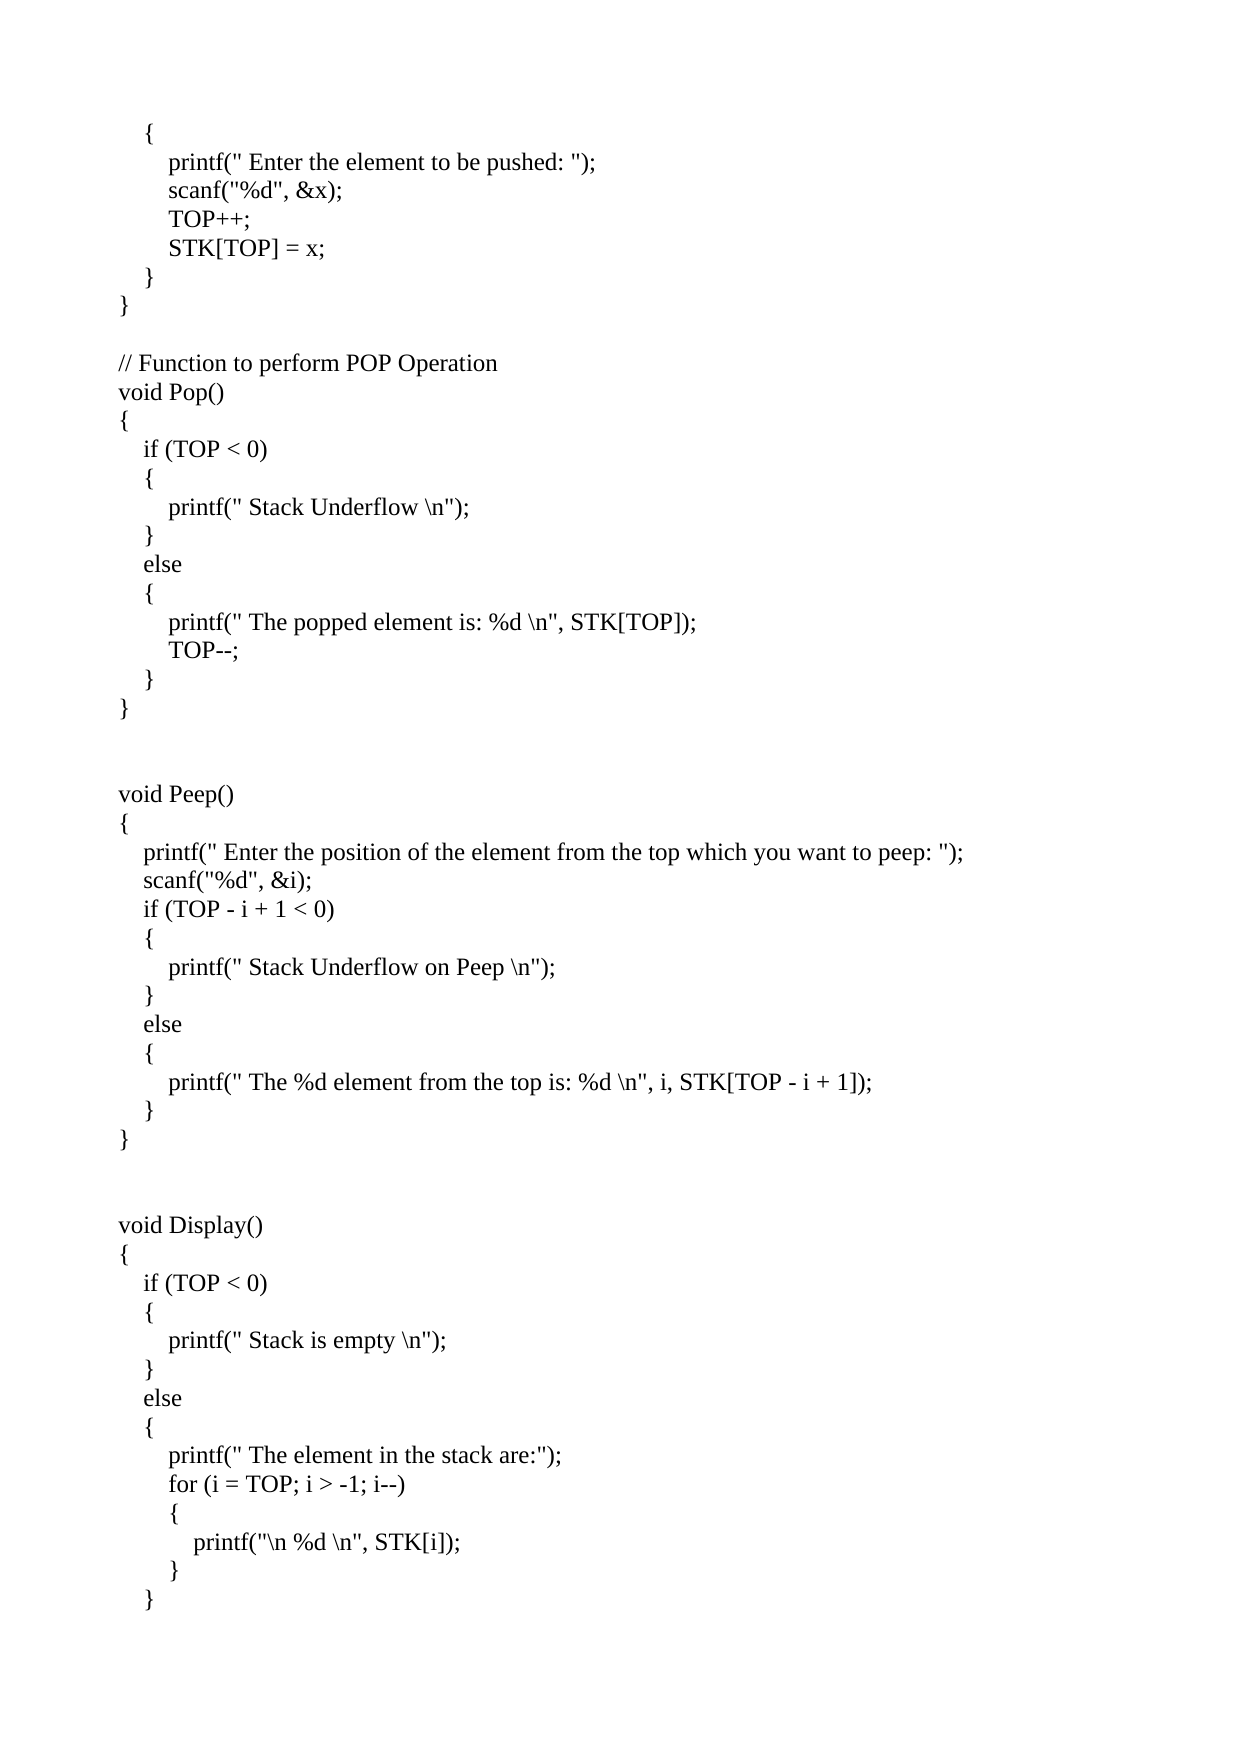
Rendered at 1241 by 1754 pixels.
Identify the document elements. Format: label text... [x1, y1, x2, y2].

text } [118, 664, 1122, 693]
text } [118, 291, 1122, 319]
text // Function to perform POP Operation [118, 348, 1122, 377]
text printf(" The element in the stack are:"); [118, 1441, 1122, 1469]
text { [118, 1412, 1122, 1441]
text printf("\n %d \n", STK[i]); [118, 1527, 1122, 1556]
text } [118, 262, 1122, 291]
text { [118, 1297, 1122, 1326]
text if (TOP < 0) [118, 434, 1122, 463]
text printf(" Enter the element to be pushed: "); [118, 147, 1122, 176]
text void Display() [118, 1211, 1122, 1239]
text { [118, 463, 1122, 492]
text printf(" Stack is empty \n"); [118, 1326, 1122, 1354]
text { [118, 1038, 1122, 1067]
text { [118, 1498, 1122, 1527]
text TOP++; [118, 204, 1122, 233]
text { [118, 118, 1122, 147]
text { [118, 923, 1122, 952]
text void Pop() [118, 377, 1122, 406]
text } [118, 981, 1122, 1009]
text TOP--; [118, 636, 1122, 664]
text } [118, 1354, 1122, 1383]
text else [118, 1383, 1122, 1412]
text printf(" Stack Underflow on Peep \n"); [118, 952, 1122, 981]
text } [118, 1556, 1122, 1584]
text printf(" Enter the position of the element from the top which you want to peep: "); [118, 837, 1122, 866]
text { [118, 808, 1122, 837]
text for (i = TOP; i > -1; i--) [118, 1469, 1122, 1498]
text scanf("%d", &x); [118, 176, 1122, 204]
text else [118, 549, 1122, 578]
text { [118, 578, 1122, 607]
text void Peep() [118, 779, 1122, 808]
text } [118, 1584, 1122, 1613]
text } [118, 1124, 1122, 1153]
text else [118, 1009, 1122, 1038]
text } [118, 1096, 1122, 1124]
text printf(" The %d element from the top is: %d \n", i, STK[TOP - i + 1]); [118, 1067, 1122, 1096]
text } [118, 693, 1122, 722]
text STK[TOP] = x; [118, 233, 1122, 262]
text printf(" Stack Underflow \n"); [118, 492, 1122, 521]
text } [118, 521, 1122, 549]
text { [118, 406, 1122, 434]
text printf(" The popped element is: %d \n", STK[TOP]); [118, 607, 1122, 636]
text scanf("%d", &i); [118, 866, 1122, 894]
text { [118, 1239, 1122, 1268]
text if (TOP < 0) [118, 1268, 1122, 1297]
text if (TOP - i + 1 < 0) [118, 894, 1122, 923]
